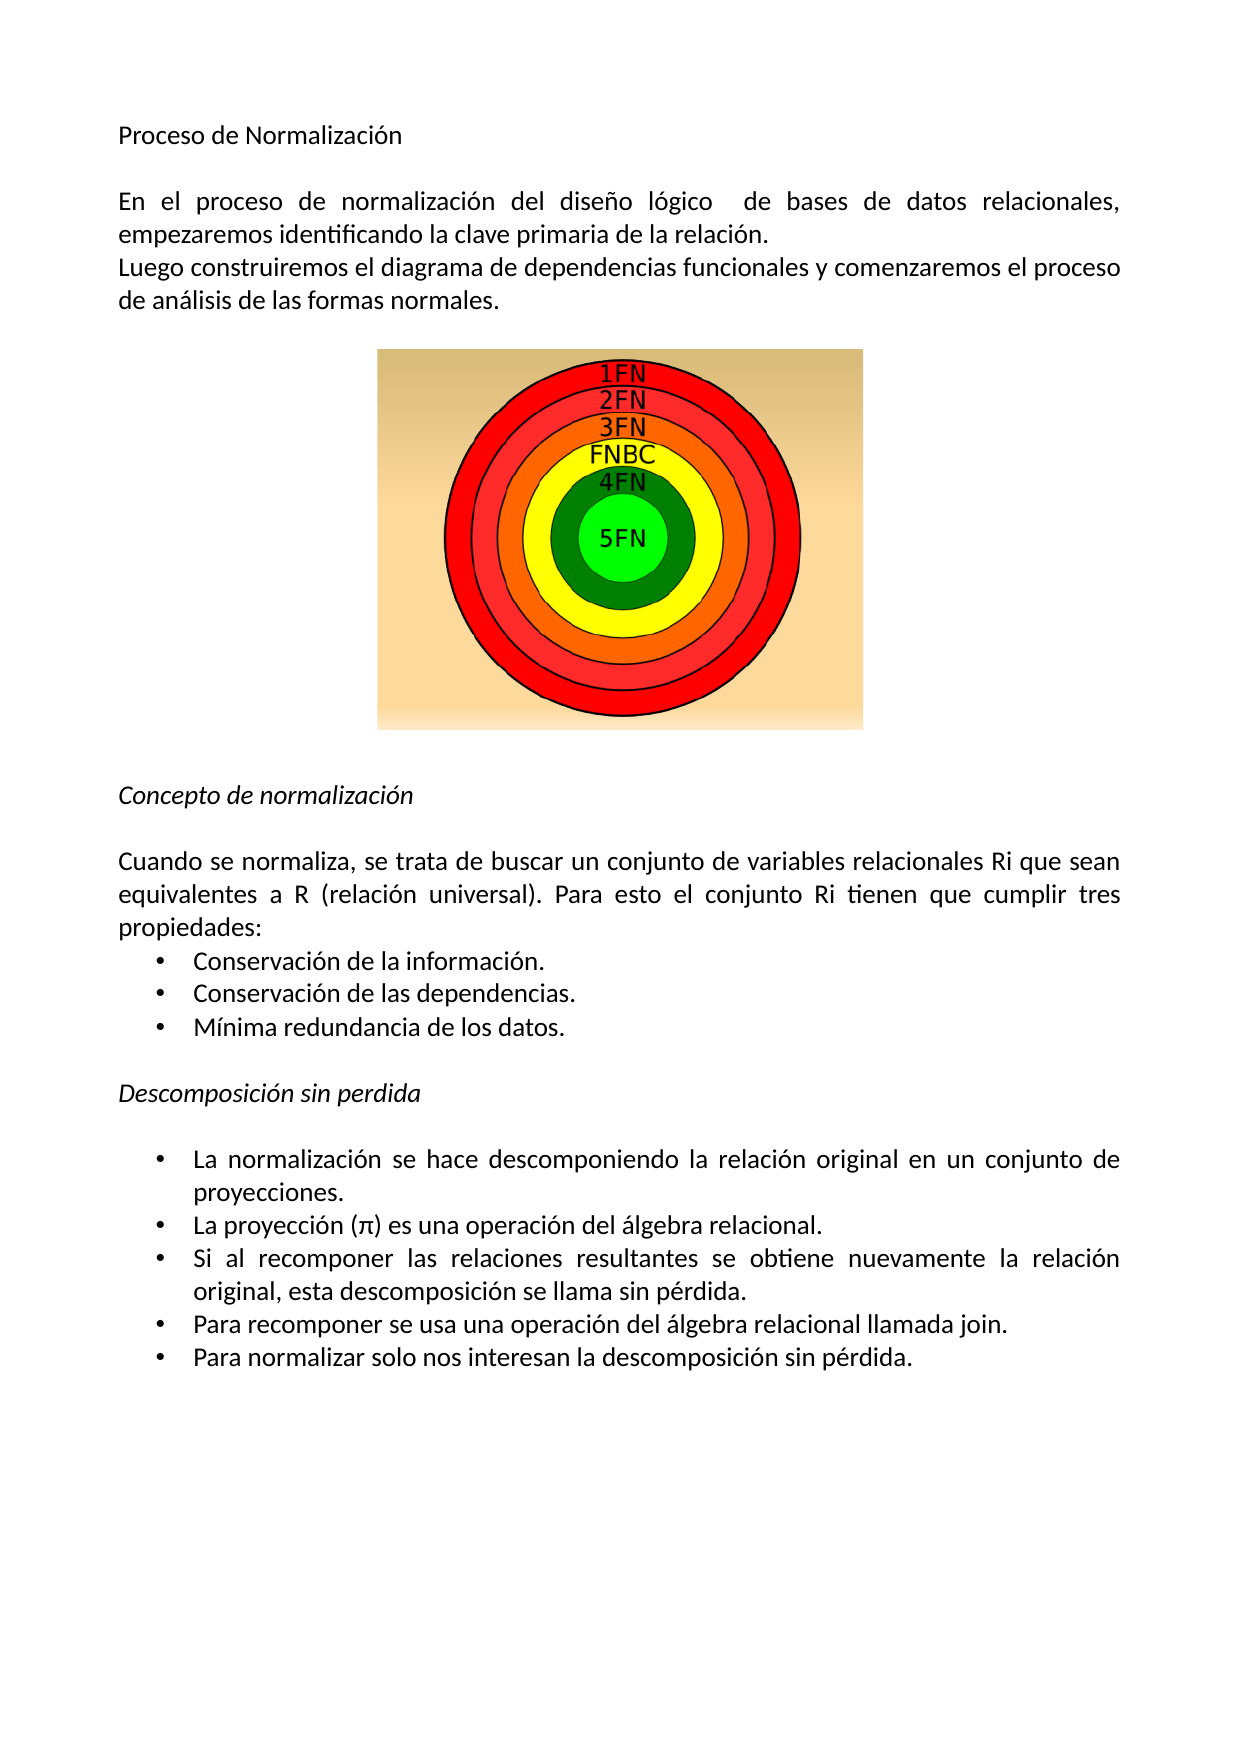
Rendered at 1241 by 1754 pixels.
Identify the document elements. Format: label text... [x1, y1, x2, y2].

list La proyección (π) es una operación del álgebra relacional. [156, 1208, 1122, 1241]
picture [377, 349, 864, 730]
text Concepto de normalización [118, 778, 1122, 812]
list Conservación de las dependencias. [156, 977, 1122, 1010]
list La normalización se hace descomponiendo la relación original en un conjunto de proyecciones. [156, 1142, 1122, 1208]
text Cuando se normaliza, se trata de buscar un conjunto de variables relacionales Ri que sean equivalentes a R (relación universal). Para esto el conjunto Ri tienen que cumplir tres propiedades: [118, 844, 1122, 944]
list Si al recomponer las relaciones resultantes se obtiene nuevamente la relación original, esta descomposición se llama sin pérdida. [156, 1241, 1122, 1307]
list Para recomponer se usa una operación del álgebra relacional llamada join. [156, 1307, 1122, 1340]
text En el proceso de normalización del diseño lógico de bases de datos relacionales, empezaremos identificando la clave primaria de la relación. [118, 184, 1122, 250]
text Descomposición sin perdida [118, 1076, 1122, 1109]
list Conservación de la información. [156, 944, 1122, 977]
text Luego construiremos el diagrama de dependencias funcionales y comenzaremos el proceso de análisis de las formas normales. [118, 250, 1122, 316]
list Para normalizar solo nos interesan la descomposición sin pérdida. [156, 1340, 1122, 1373]
list Mínima redundancia de los datos. [156, 1010, 1122, 1043]
text Proceso de Normalización [118, 118, 1122, 151]
